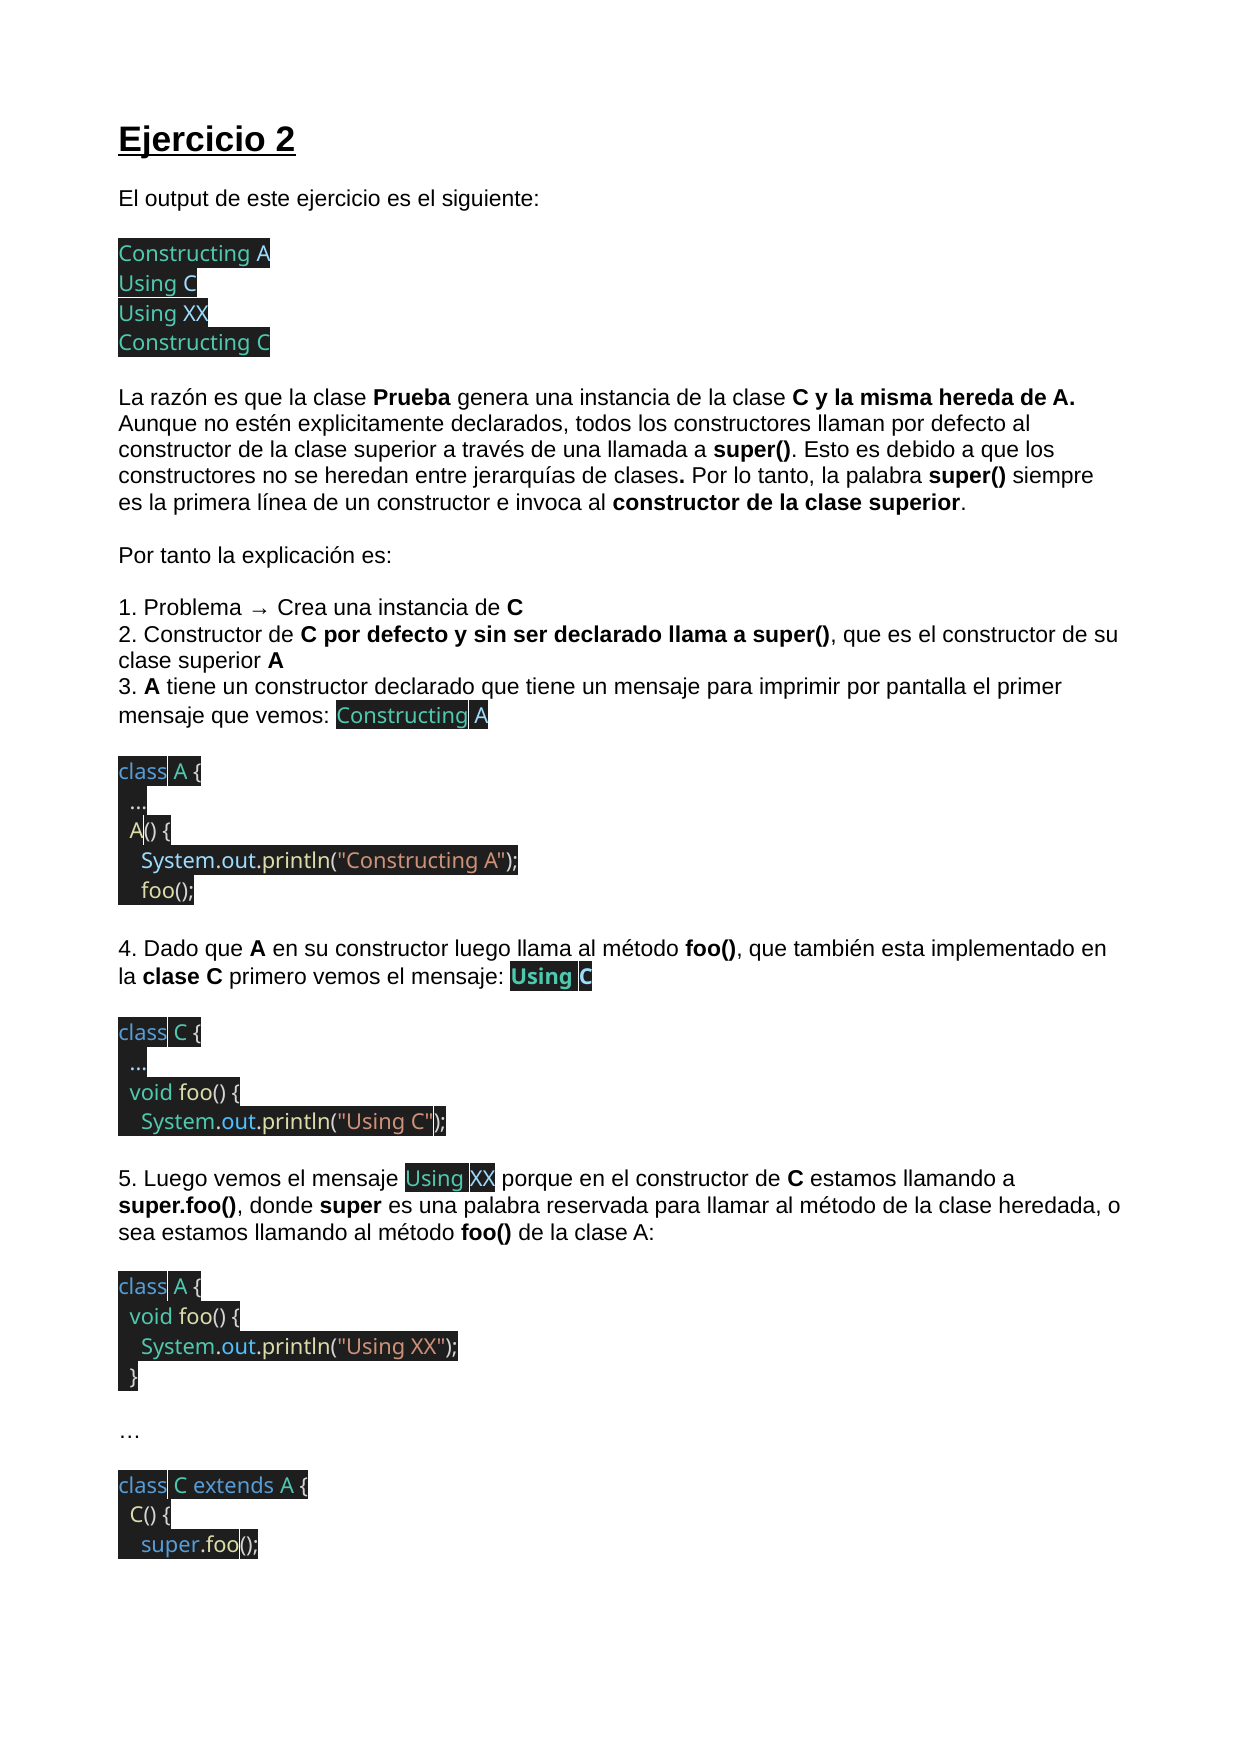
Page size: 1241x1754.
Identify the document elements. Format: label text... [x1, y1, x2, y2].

text Constructing C [118, 327, 1122, 357]
text } [118, 1361, 1122, 1391]
text A() { [118, 815, 1122, 845]
text … [118, 1417, 1122, 1443]
text ... [118, 1047, 1122, 1077]
text System.out.println("Using C"); [118, 1106, 1122, 1136]
text C() { [118, 1499, 1122, 1529]
text class A { [118, 756, 1122, 786]
text void foo() { [118, 1077, 1122, 1106]
text void foo() { [118, 1301, 1122, 1331]
text 2. Constructor de C por defecto y sin ser declarado llama a super(), que es el constructor de su clase superior A [118, 621, 1122, 673]
text class C { [118, 1017, 1122, 1047]
text class C extends A { [118, 1469, 1122, 1499]
text Ejercicio 2 [118, 118, 1122, 159]
text Constructing A [118, 238, 1122, 268]
text class A { [118, 1271, 1122, 1301]
text 4. Dado que A en su constructor luego llama al método foo(), que también esta implementado en la clase C primero vemos el mensaje: Using C [118, 934, 1122, 991]
text Using C [118, 268, 1122, 297]
text ... [118, 786, 1122, 815]
text El output de este ejercicio es el siguiente: [118, 185, 1122, 212]
text 3. A tiene un constructor declarado que tiene un mensaje para imprimir por pantalla el primer mensaje que vemos: Constructing A [118, 673, 1122, 729]
text 1. Problema → Crea una instancia de C [118, 594, 1122, 621]
text super.foo(); [118, 1529, 1122, 1559]
text System.out.println("Using XX"); [118, 1331, 1122, 1361]
text 5. Luego vemos el mensaje Using XX porque en el constructor de C estamos llamando a super.foo(), donde super es una palabra reservada para llamar al método de la clase heredada, o sea estamos llamando al método foo() de la clase A: [118, 1162, 1122, 1245]
text Using XX [118, 297, 1122, 327]
text System.out.println("Constructing A"); [118, 845, 1122, 875]
text La razón es que la clase Prueba genera una instancia de la clase C y la misma hereda de A. Aunque no estén explicitamente declarados, todos los constructores llaman por defecto al constructor de la clase superior a través de una llamada a super(). Esto es debido a que los constructores no se heredan entre jerarquías de clases. Por lo tanto, la palabra super() siempre es la primera línea de un constructor e invoca al constructor de la clase superior. [118, 383, 1122, 515]
text foo(); [118, 875, 1122, 905]
text Por tanto la explicación es: [118, 542, 1122, 568]
